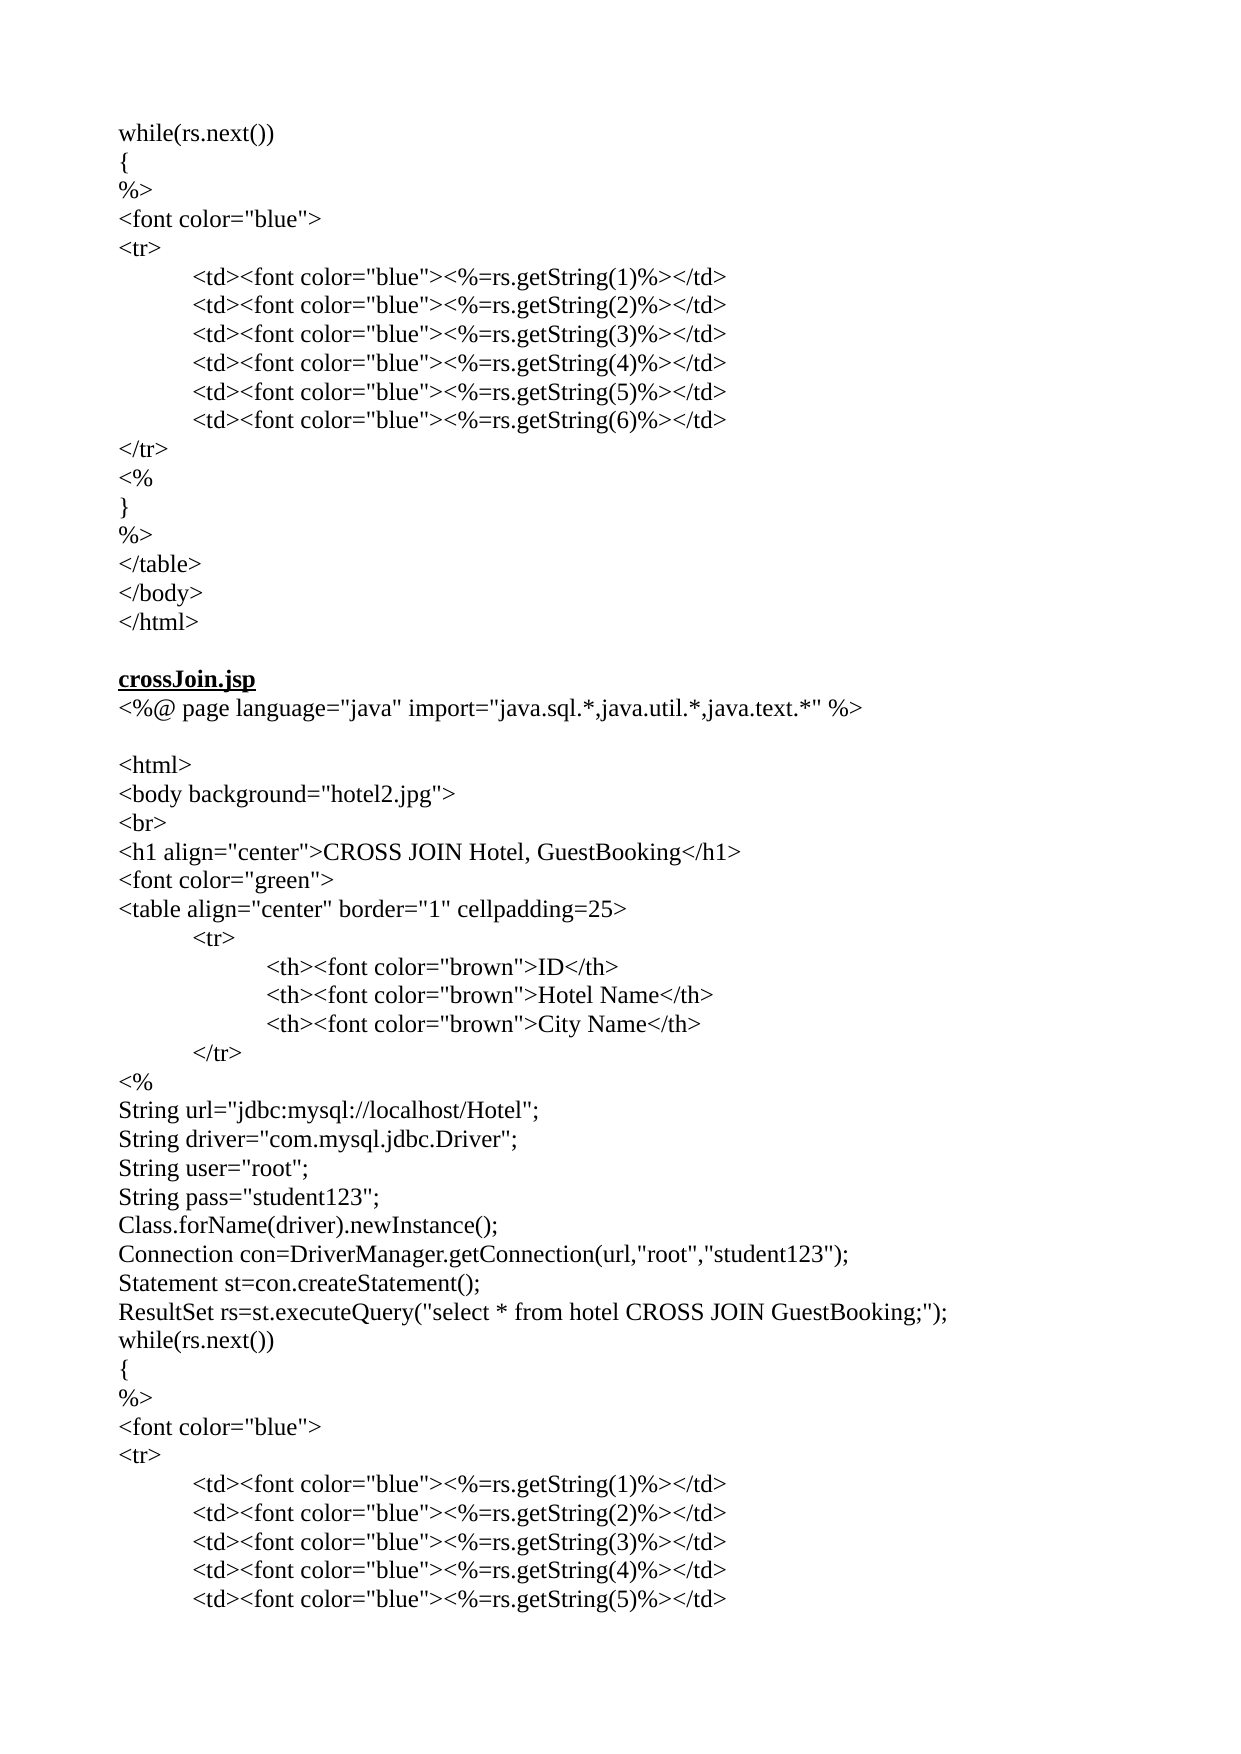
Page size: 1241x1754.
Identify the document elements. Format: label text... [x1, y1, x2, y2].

text <h1 align="center">CROSS JOIN Hotel, GuestBooking</h1> [118, 837, 1122, 866]
text while(rs.next()) [118, 118, 1122, 147]
text <br> [118, 808, 1122, 837]
text <td><font color="blue"><%=rs.getString(2)%></td> [118, 1498, 1122, 1527]
text ResultSet rs=st.executeQuery("select * from hotel CROSS JOIN GuestBooking;"); [118, 1297, 1122, 1326]
text <tr> [118, 923, 1122, 952]
text </tr> [118, 434, 1122, 463]
text { [118, 1354, 1122, 1383]
text <td><font color="blue"><%=rs.getString(2)%></td> [118, 291, 1122, 319]
text <html> [118, 751, 1122, 779]
text Statement st=con.createStatement(); [118, 1268, 1122, 1297]
text <tr> [118, 1441, 1122, 1469]
text %> [118, 176, 1122, 204]
text %> [118, 521, 1122, 549]
text <table align="center" border="1" cellpadding=25> [118, 894, 1122, 923]
text %> [118, 1383, 1122, 1412]
text <font color="blue"> [118, 1412, 1122, 1441]
text <td><font color="blue"><%=rs.getString(5)%></td> [118, 377, 1122, 406]
text <body background="hotel2.jpg"> [118, 779, 1122, 808]
text <td><font color="blue"><%=rs.getString(5)%></td> [118, 1584, 1122, 1613]
text <% [118, 1067, 1122, 1096]
text <% [118, 463, 1122, 492]
text <td><font color="blue"><%=rs.getString(1)%></td> [118, 1469, 1122, 1498]
text String user="root"; [118, 1153, 1122, 1182]
text </tr> [118, 1038, 1122, 1067]
text <td><font color="blue"><%=rs.getString(1)%></td> [118, 262, 1122, 291]
text Connection con=DriverManager.getConnection(url,"root","student123"); [118, 1239, 1122, 1268]
text String pass="student123"; [118, 1182, 1122, 1211]
text <th><font color="brown">Hotel Name</th> [118, 981, 1122, 1009]
text <td><font color="blue"><%=rs.getString(3)%></td> [118, 1527, 1122, 1556]
text <tr> [118, 233, 1122, 262]
text { [118, 147, 1122, 176]
text </html> [118, 607, 1122, 636]
text </body> [118, 578, 1122, 607]
text String url="jdbc:mysql://localhost/Hotel"; [118, 1096, 1122, 1124]
text String driver="com.mysql.jdbc.Driver"; [118, 1124, 1122, 1153]
text <td><font color="blue"><%=rs.getString(3)%></td> [118, 319, 1122, 348]
text <font color="blue"> [118, 204, 1122, 233]
text <%@ page language="java" import="java.sql.*,java.util.*,java.text.*" %> [118, 693, 1122, 722]
text <font color="green"> [118, 866, 1122, 894]
text <td><font color="blue"><%=rs.getString(4)%></td> [118, 348, 1122, 377]
text Class.forName(driver).newInstance(); [118, 1211, 1122, 1239]
text <td><font color="blue"><%=rs.getString(6)%></td> [118, 406, 1122, 434]
text <td><font color="blue"><%=rs.getString(4)%></td> [118, 1556, 1122, 1584]
text while(rs.next()) [118, 1326, 1122, 1354]
text <th><font color="brown">City Name</th> [118, 1009, 1122, 1038]
text crossJoin.jsp [118, 664, 1122, 693]
text } [118, 492, 1122, 521]
text </table> [118, 549, 1122, 578]
text <th><font color="brown">ID</th> [118, 952, 1122, 981]
